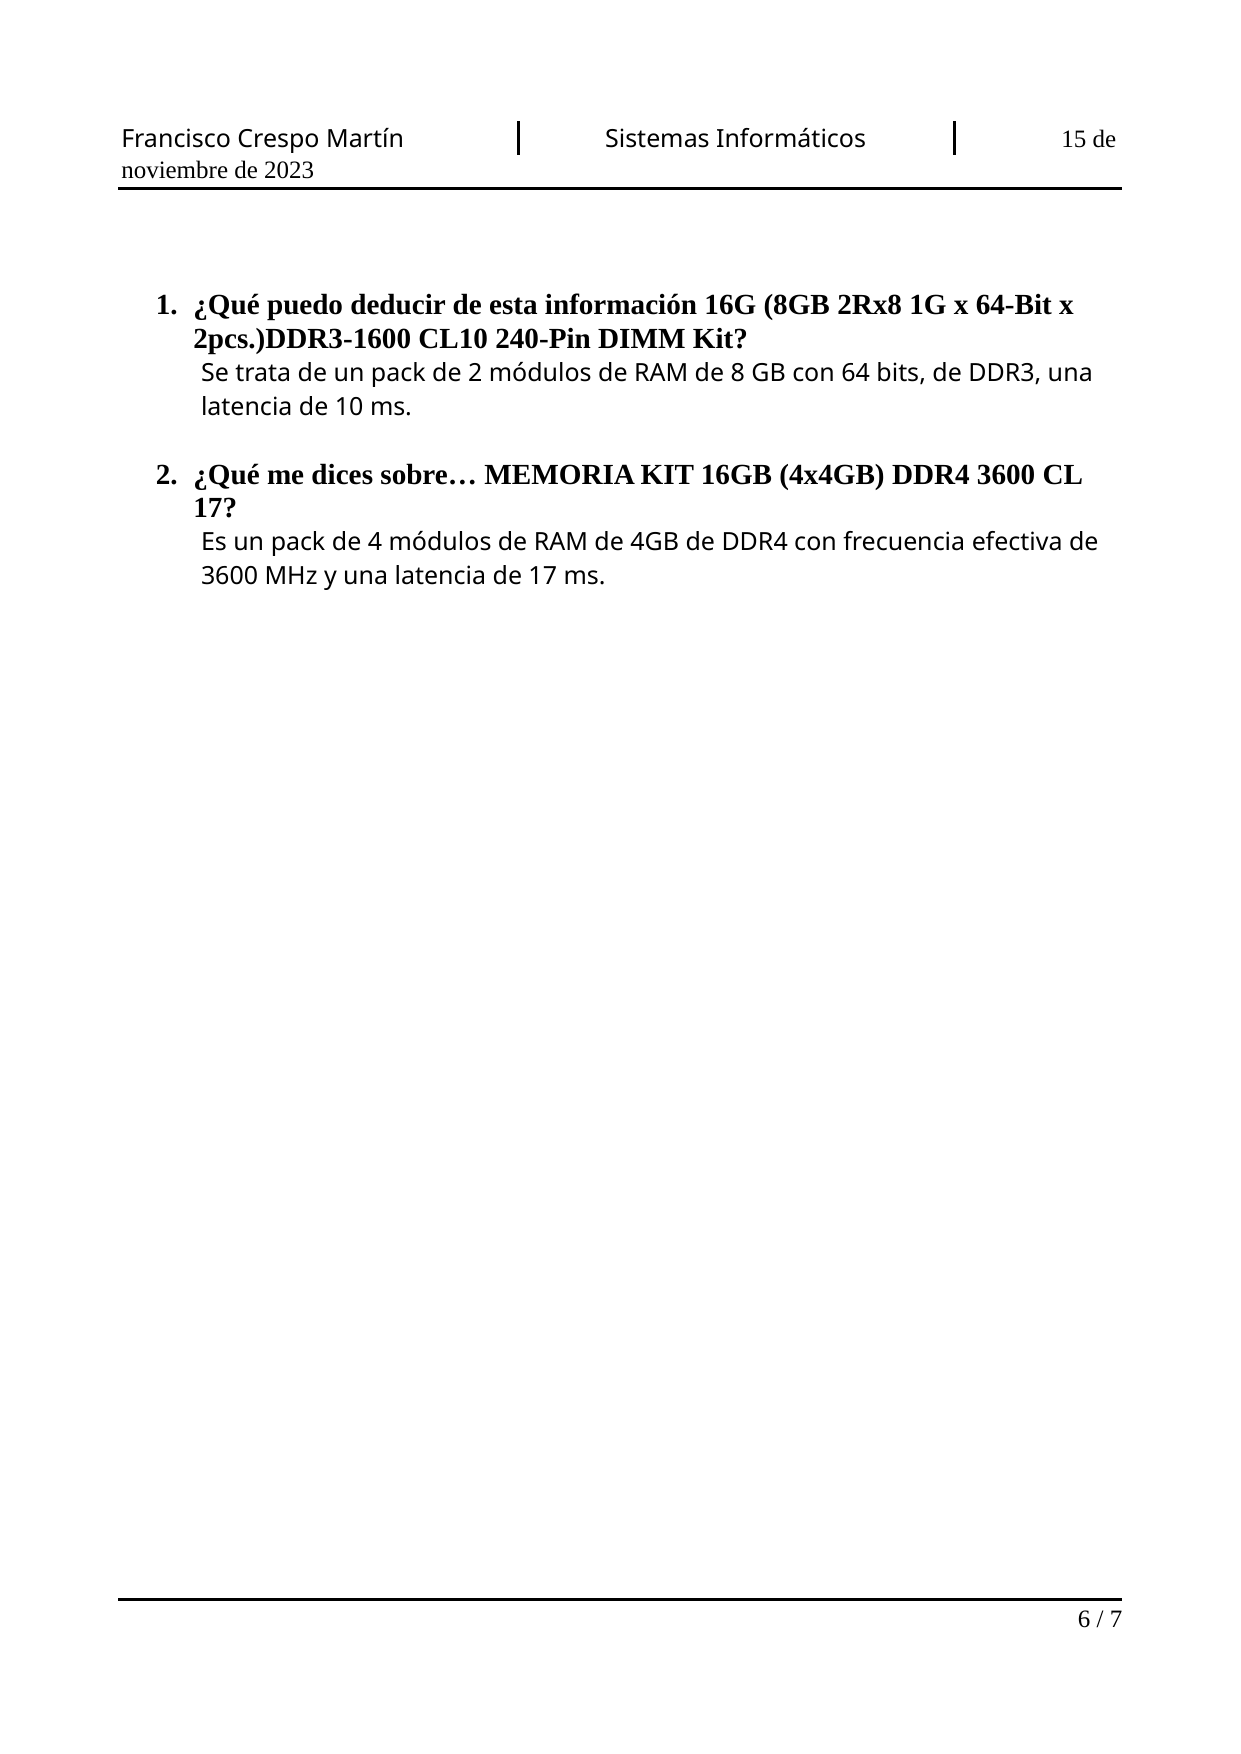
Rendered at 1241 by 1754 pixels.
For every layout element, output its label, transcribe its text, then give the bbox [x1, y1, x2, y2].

subtitle Se trata de un pack de 2 módulos de RAM de 8 GB con 64 bits, de DDR3, una latencia de 10 ms. [201, 354, 1122, 423]
subtitle ¿Qué me dices sobre… MEMORIA KIT 16GB (4x4GB) DDR4 3600 CL 17? [156, 457, 1122, 524]
subtitle Es un pack de 4 módulos de RAM de 4GB de DDR4 con frecuencia efectiva de 3600 MHz y una latencia de 17 ms. [201, 524, 1122, 592]
subtitle ¿Qué puedo deducir de esta información 16G (8GB 2Rx8 1G x 64-Bit x 2pcs.)DDR3-1600 CL10 240-Pin DIMM Kit? [156, 287, 1122, 354]
